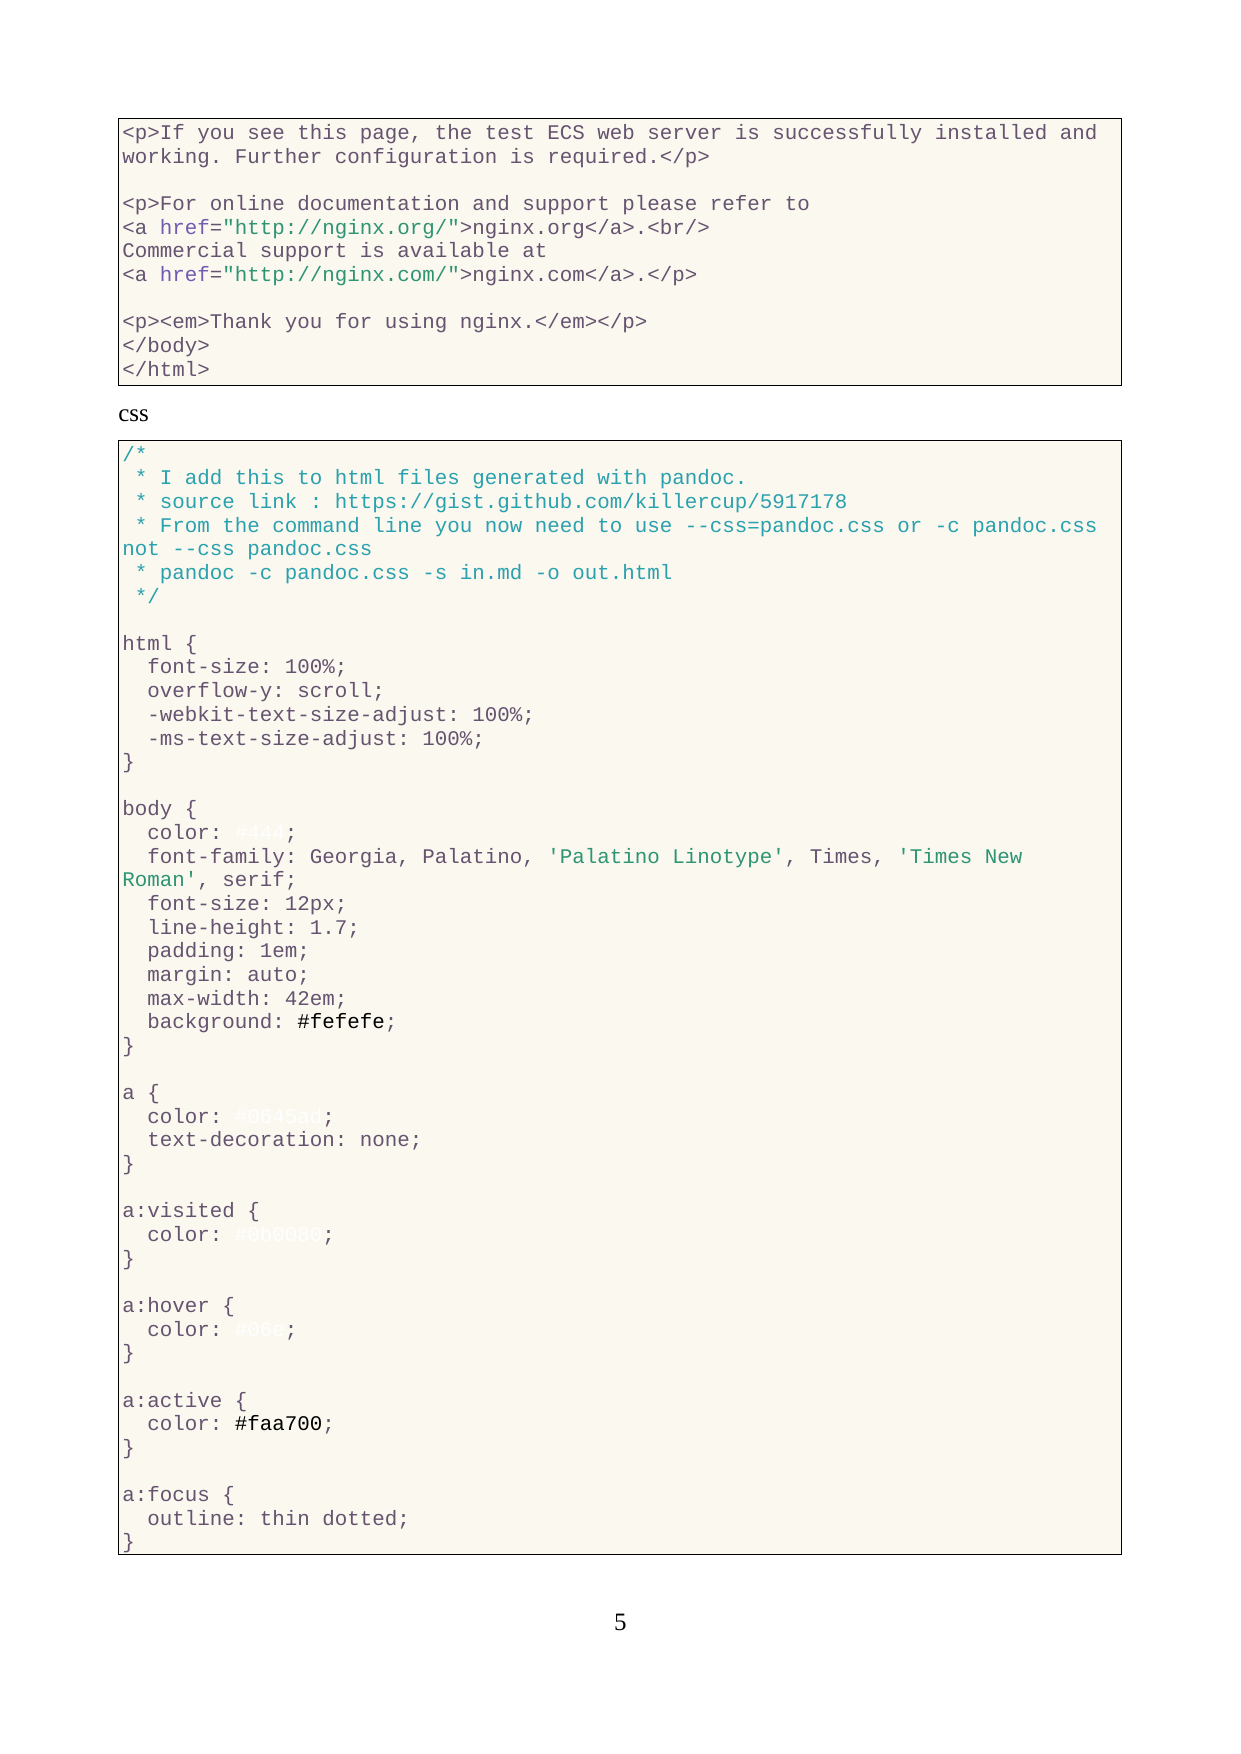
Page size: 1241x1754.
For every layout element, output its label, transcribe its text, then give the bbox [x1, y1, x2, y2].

text -webkit-text-size-adjust: 100%; [119, 700, 1121, 723]
text } [119, 1244, 1121, 1267]
text } [119, 747, 1121, 771]
text </html> [119, 354, 1121, 385]
text } [119, 1149, 1121, 1173]
text html { [119, 629, 1121, 653]
text * source link : https://gist.github.com/killercup/5917178 [119, 487, 1121, 511]
text working. Further configuration is required.</p> [119, 142, 1121, 165]
text color: #06e; [119, 1315, 1121, 1338]
text color: #0645ad; [119, 1102, 1121, 1126]
text line-height: 1.7; [119, 913, 1121, 936]
text font-size: 100%; [119, 653, 1121, 676]
text -ms-text-size-adjust: 100%; [119, 723, 1121, 747]
text font-family: Georgia, Palatino, 'Palatino Linotype', Times, 'Times New Roman', serif; [119, 842, 1121, 889]
text overflow-y: scroll; [119, 676, 1121, 700]
text font-size: 12px; [119, 889, 1121, 913]
text padding: 1em; [119, 936, 1121, 960]
text margin: auto; [119, 960, 1121, 984]
text color: #0b0080; [119, 1220, 1121, 1244]
text } [119, 1031, 1121, 1054]
text body { [119, 794, 1121, 818]
text text-decoration: none; [119, 1126, 1121, 1149]
text background: #fefefe; [119, 1007, 1121, 1031]
text } [119, 1433, 1121, 1457]
text max-width: 42em; [119, 984, 1121, 1007]
text /* [119, 441, 1121, 463]
text a:visited { [119, 1196, 1121, 1220]
text a { [119, 1078, 1121, 1102]
text <p>For online documentation and support please refer to [119, 189, 1121, 213]
text <a href="http://nginx.org/">nginx.org</a>.<br/> [119, 213, 1121, 236]
text color: #444; [119, 818, 1121, 842]
text color: #faa700; [119, 1409, 1121, 1433]
text Commercial support is available at [119, 236, 1121, 260]
text } [119, 1338, 1121, 1362]
text } [119, 1527, 1121, 1554]
text <p>If you see this page, the test ECS web server is successfully installed and [119, 119, 1121, 142]
text */ [119, 582, 1121, 605]
text outline: thin dotted; [119, 1504, 1121, 1527]
text a:focus { [119, 1480, 1121, 1504]
text <a href="http://nginx.com/">nginx.com</a>.</p> [119, 260, 1121, 284]
text <p><em>Thank you for using nginx.</em></p> [119, 307, 1121, 331]
text * I add this to html files generated with pandoc. [119, 463, 1121, 487]
text * From the command line you now need to use --css=pandoc.css or -c pandoc.css not --css pandoc.css [119, 511, 1121, 558]
text a:hover { [119, 1291, 1121, 1315]
text css [118, 398, 1122, 427]
text a:active { [119, 1386, 1121, 1409]
text </body> [119, 331, 1121, 354]
text * pandoc -c pandoc.css -s in.md -o out.html [119, 558, 1121, 582]
